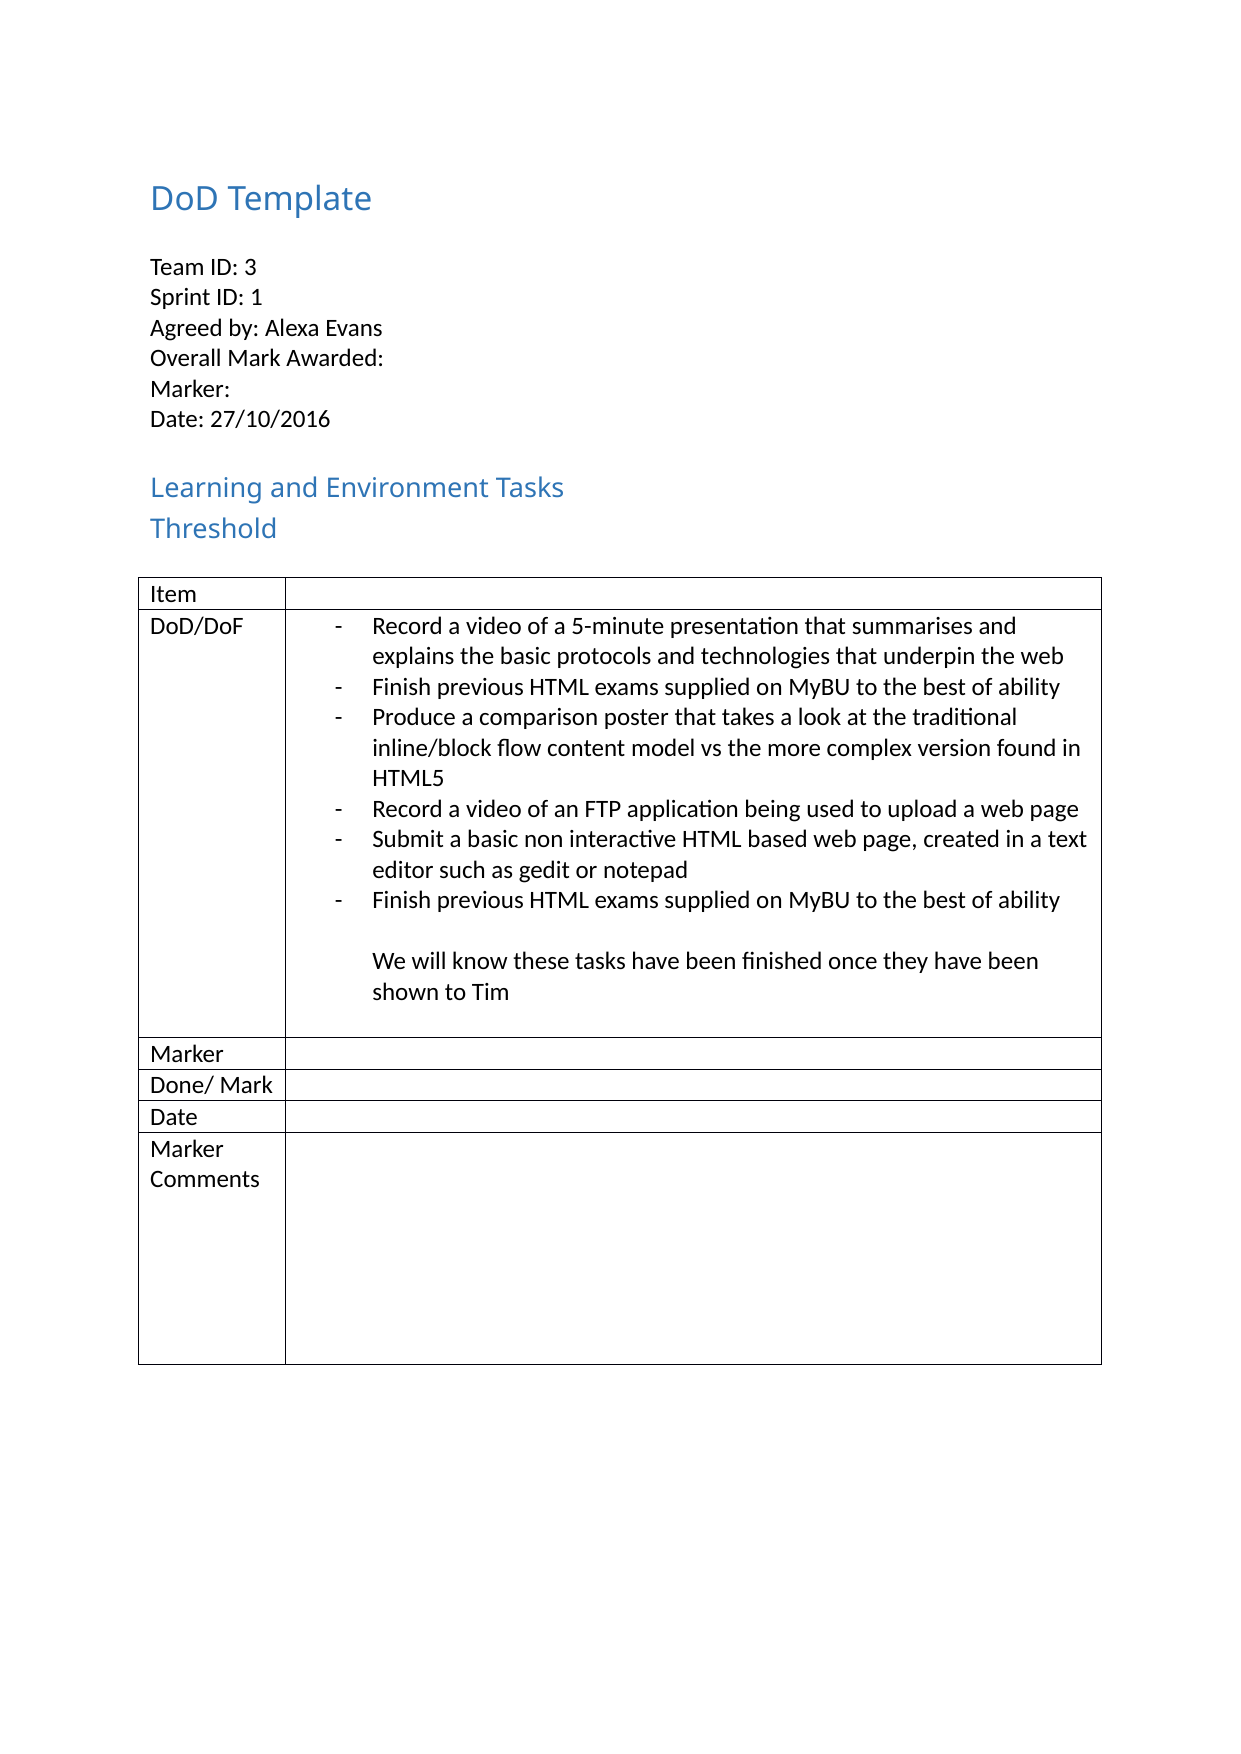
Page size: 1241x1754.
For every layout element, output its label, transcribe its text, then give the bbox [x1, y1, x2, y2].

subtitle Threshold [150, 510, 1090, 547]
text Overall Mark Awarded: [150, 342, 1090, 373]
text Date: 27/10/2016 [150, 403, 1090, 434]
table_cell [286, 1070, 1101, 1100]
table_header [286, 578, 1101, 609]
table_cell Done/ Mark [139, 1070, 285, 1100]
text Sprint ID: 1 [150, 281, 1090, 312]
text Agreed by: Alexa Evans [150, 312, 1090, 342]
table_cell Marker [139, 1038, 285, 1069]
text Marker: [150, 373, 1090, 403]
table_cell DoD/DoF [139, 610, 285, 1037]
subtitle Learning and Environment Tasks [150, 469, 1090, 506]
table_cell Marker Comments [139, 1133, 285, 1364]
table_cell Date [139, 1101, 285, 1132]
table_header Item [139, 578, 285, 609]
table_cell [286, 1038, 1101, 1069]
table_cell Record a video of a 5-minute presentation that summarises and explains the basic protocols and technologies that underpin the web Finish previous HTML exams supplied on MyBU to the best of ability Produce a comparison poster that takes a look at the traditional inline/block flow content model vs the more complex version found in HTML5 Record a video of an FTP application being used to upload a web page Submit a basic non interactive HTML based web page, created in a text editor such as gedit or notepad Finish previous HTML exams supplied on MyBU to the best of ability We will know these tasks have been finished once they have been shown to Tim [286, 610, 1101, 1037]
table_cell [286, 1101, 1101, 1132]
text Team ID: 3 [150, 251, 1090, 281]
table_cell [286, 1133, 1101, 1364]
subtitle DoD Template [150, 175, 1090, 220]
